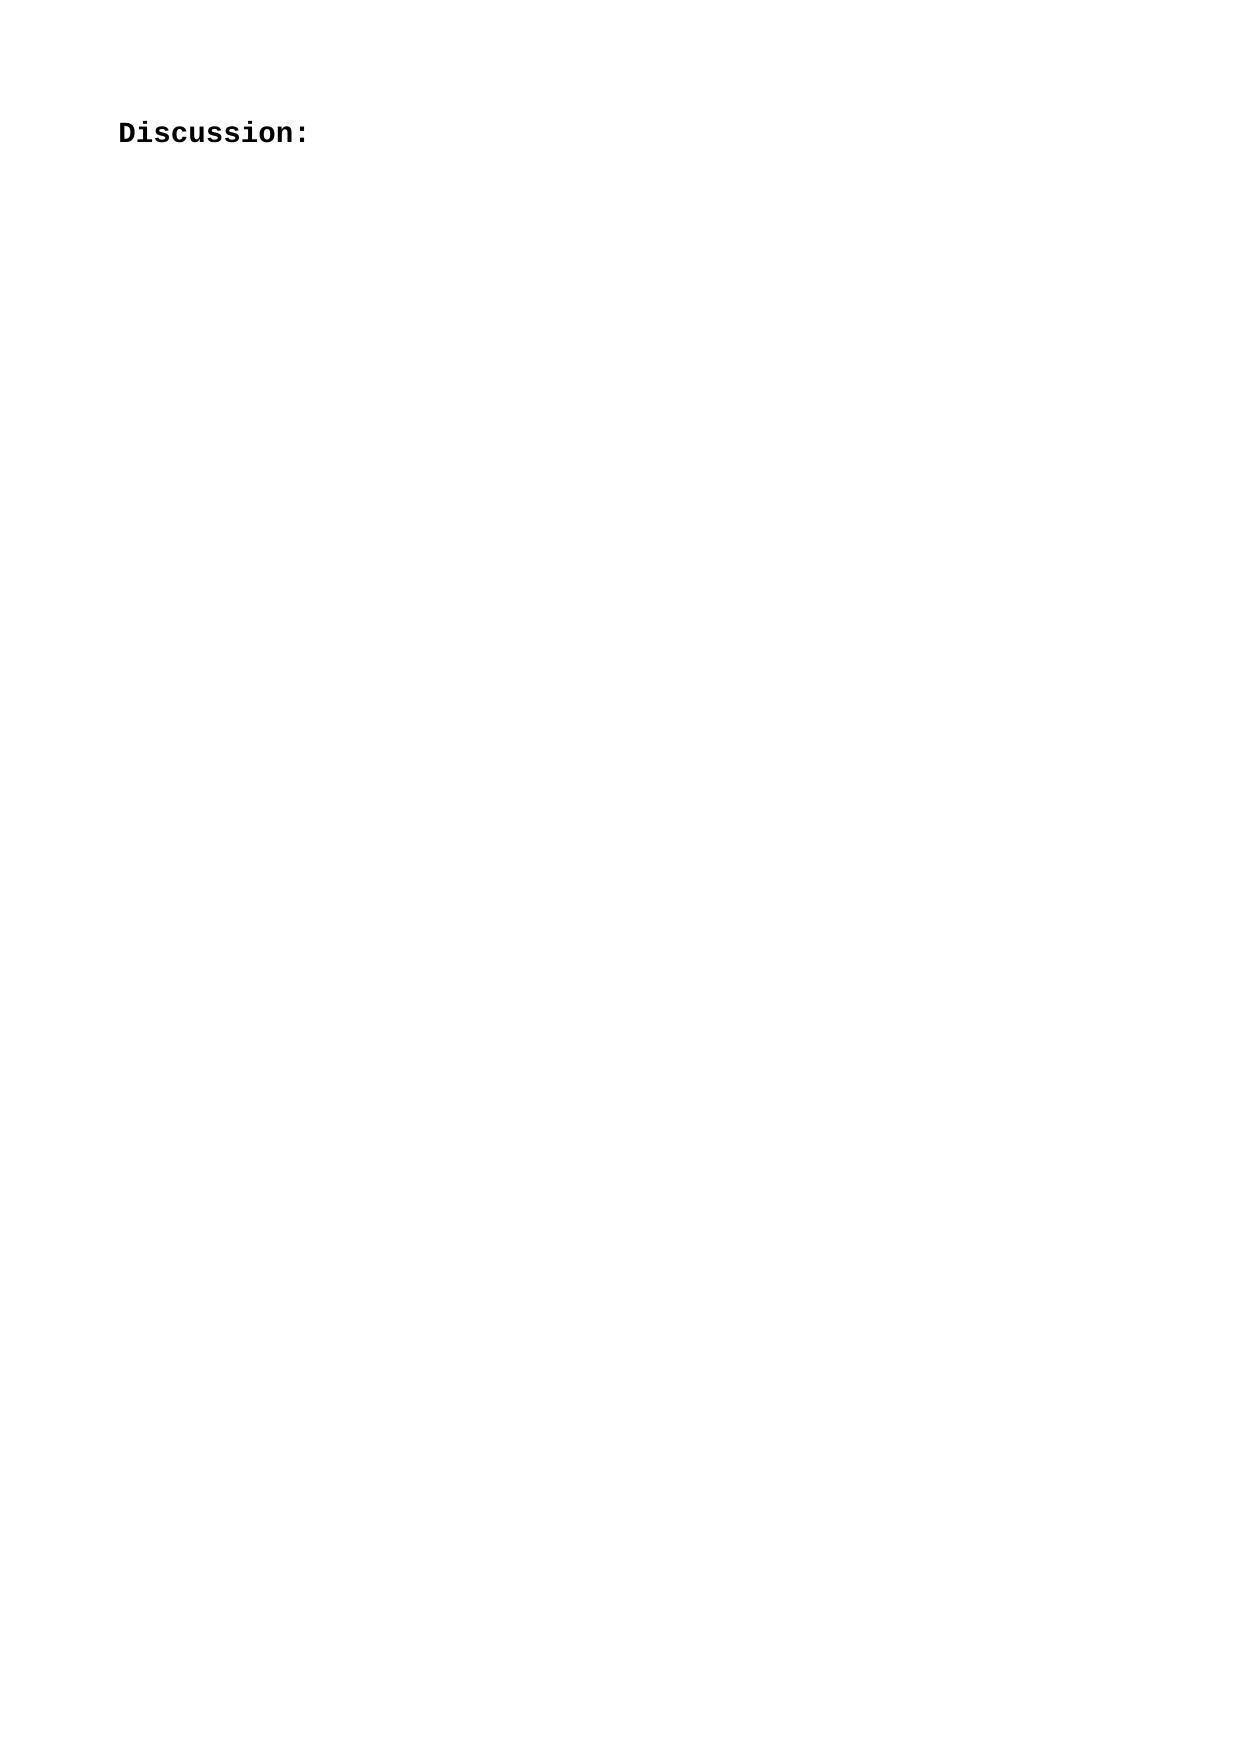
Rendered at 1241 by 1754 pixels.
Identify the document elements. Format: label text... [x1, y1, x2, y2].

text Discussion: [118, 118, 1122, 151]
